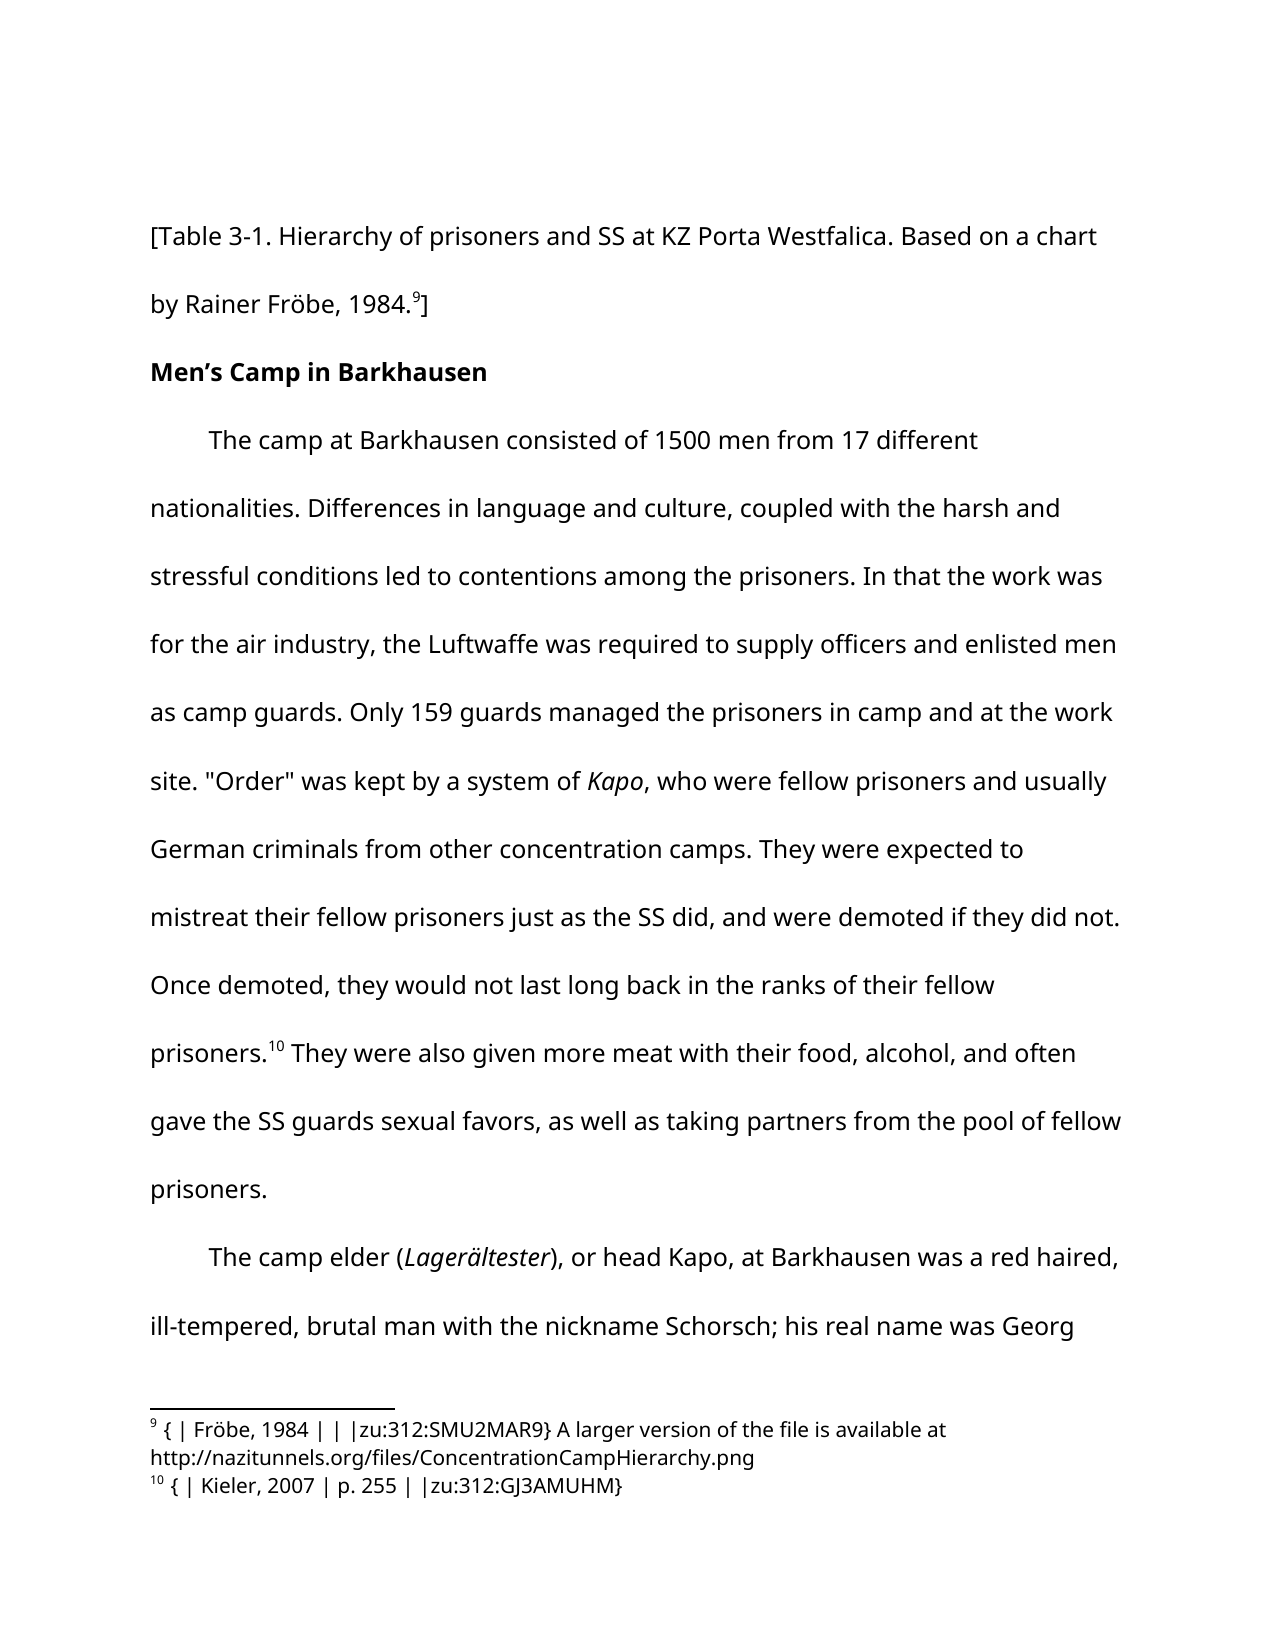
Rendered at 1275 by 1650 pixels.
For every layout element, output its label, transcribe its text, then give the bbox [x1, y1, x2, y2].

text { | Fröbe, 1984 | | |zu:312:SMU2MAR9} A larger version of the file is available at http://nazitunnels.org/files/ConcentrationCampHierarchy.png [150, 1415, 1125, 1472]
text The camp elder (Lagerältester), or head Kapo, at Barkhausen was a red haired, ill-tempered, brutal man with the nickname Schorsch; his real name was Georg [150, 1240, 1125, 1342]
text Men’s Camp in Barkhausen [150, 354, 1125, 388]
text { | Kieler, 2007 | p. 255 | |zu:312:GJ3AMUHM} [150, 1472, 1125, 1500]
text [Table 3-1. Hierarchy of prisoners and SS at KZ Porta Westfalica. Based on a chart by Rainer Fröbe, 1984.] [150, 218, 1125, 320]
text The camp at Barkhausen consisted of 1500 men from 17 different nationalities. Differences in language and culture, coupled with the harsh and stressful conditions led to contentions among the prisoners. In that the work was for the air industry, the Luftwaffe was required to supply officers and enlisted men as camp guards. Only 159 guards managed the prisoners in camp and at the work site. "Order" was kept by a system of Kapo, who were fellow prisoners and usually German criminals from other concentration camps. They were expected to mistreat their fellow prisoners just as the SS did, and were demoted if they did not. Once demoted, they would not last long back in the ranks of their fellow prisoners. They were also given more meat with their food, alcohol, and often gave the SS guards sexual favors, as well as taking partners from the pool of fellow prisoners. [150, 422, 1125, 1206]
